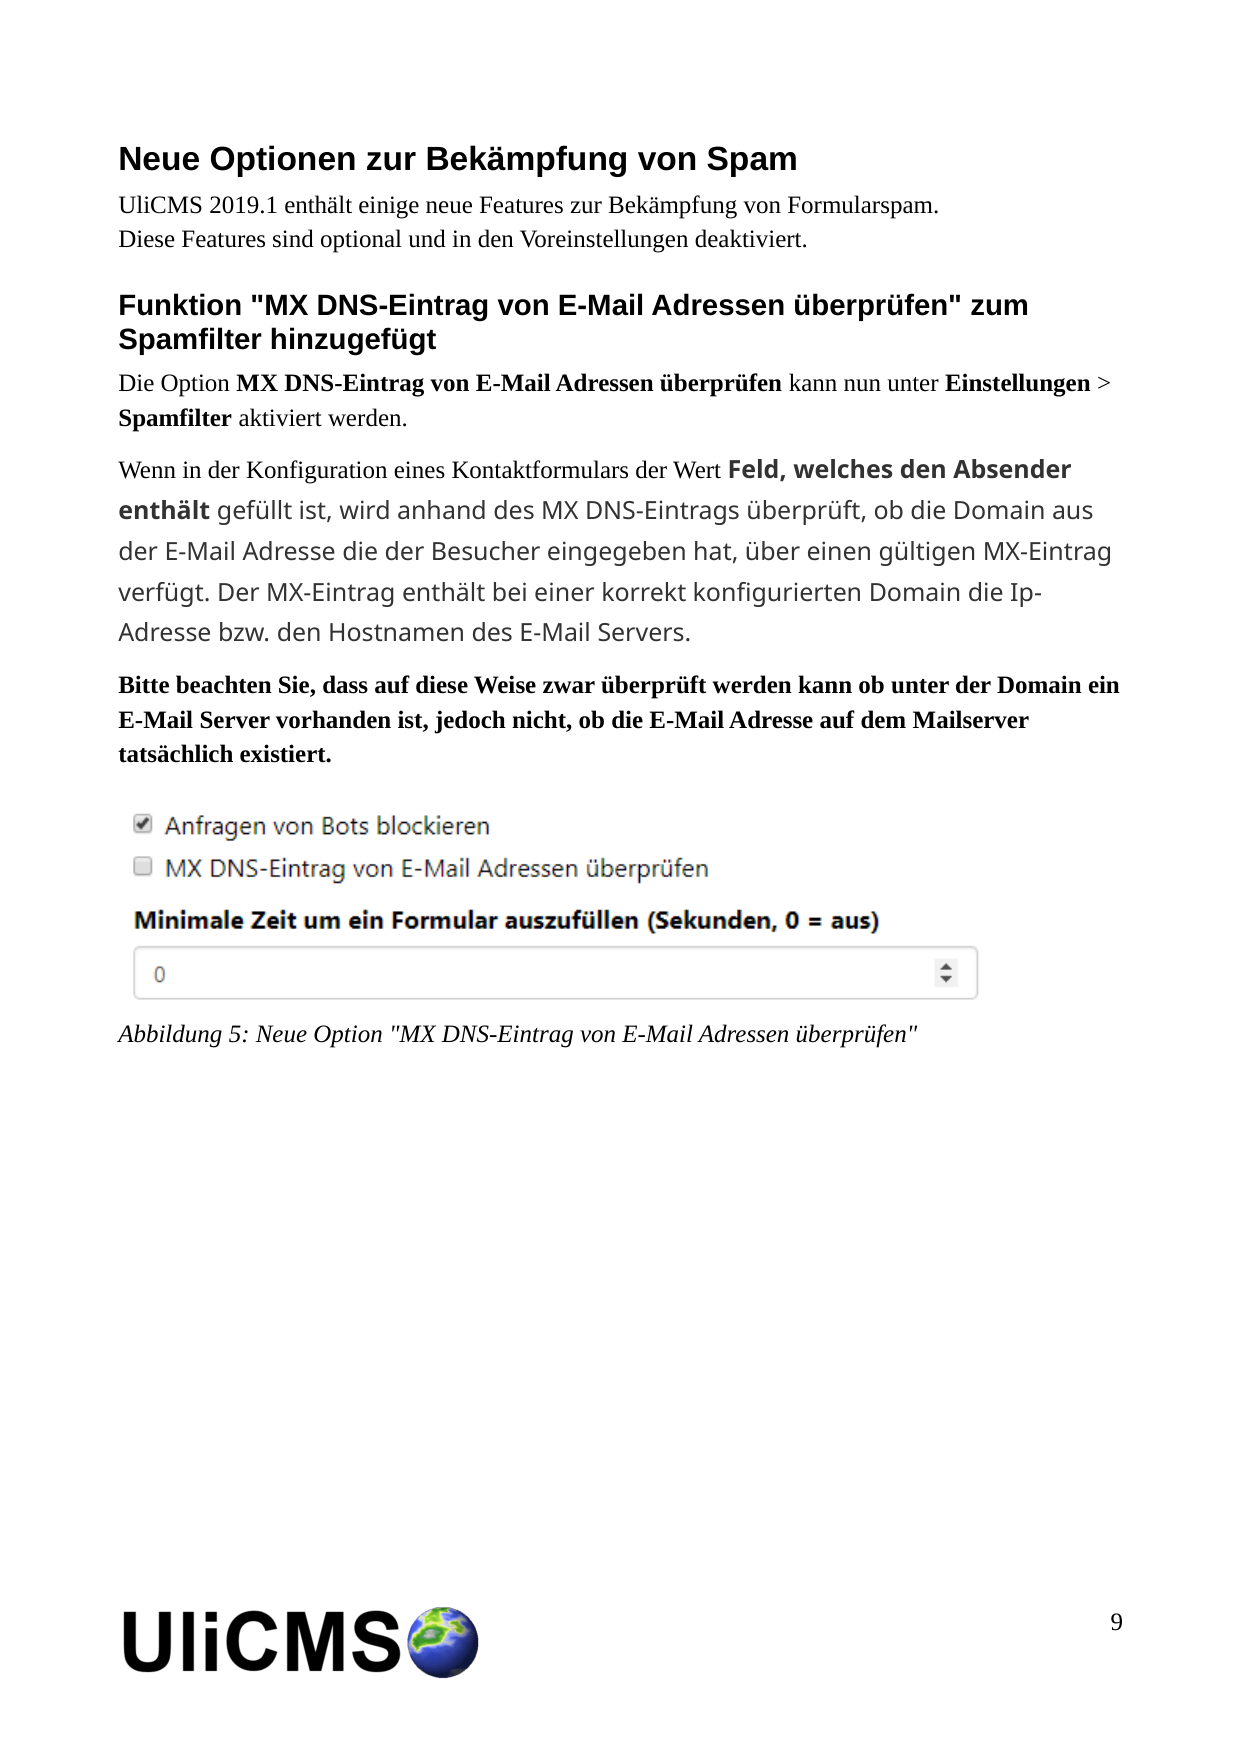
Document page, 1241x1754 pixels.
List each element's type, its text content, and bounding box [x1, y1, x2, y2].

subtitle Funktion "MX DNS-Eintrag von E-Mail Adressen überprüfen" zum Spamfilter hinzugefügt [118, 288, 1123, 356]
text UliCMS 2019.1 enthält einige neue Features zur Bekämpfung von Formularspam. Diese Features sind optional und in den Voreinstellungen deaktiviert. [118, 190, 1123, 253]
text Wenn in der Konfiguration eines Kontaktformulars der Wert Feld, welches den Absender enthält gefüllt ist, wird anhand des MX DNS-Eintrags überprüft, ob die Domain aus der E-Mail Adresse die der Besucher eingegeben hat, über einen gültigen MX-Eintrag verfügt. Der MX-Eintrag enthält bei einer korrekt konfigurierten Domain die Ip-Adresse bzw. den Hostnamen des E-Mail Servers. [118, 452, 1123, 649]
text Die Option MX DNS-Eintrag von E-Mail Adressen überprüfen kann nun unter Einstellungen > Spamfilter aktiviert werden. [118, 368, 1123, 431]
subtitle Neue Optionen zur Bekämpfung von Spam [118, 139, 1123, 178]
picture [118, 801, 990, 1014]
picture [118, 1607, 479, 1681]
text Bitte beachten Sie, dass auf diese Weise zwar überprüft werden kann ob unter der Domain ein E-Mail Server vorhanden ist, jedoch nicht, ob die E-Mail Adresse auf dem Mailserver tatsächlich existiert. [118, 671, 1123, 768]
text Abbildung 5: Neue Option "MX DNS-Eintrag von E-Mail Adressen überprüfen" [118, 1014, 990, 1048]
